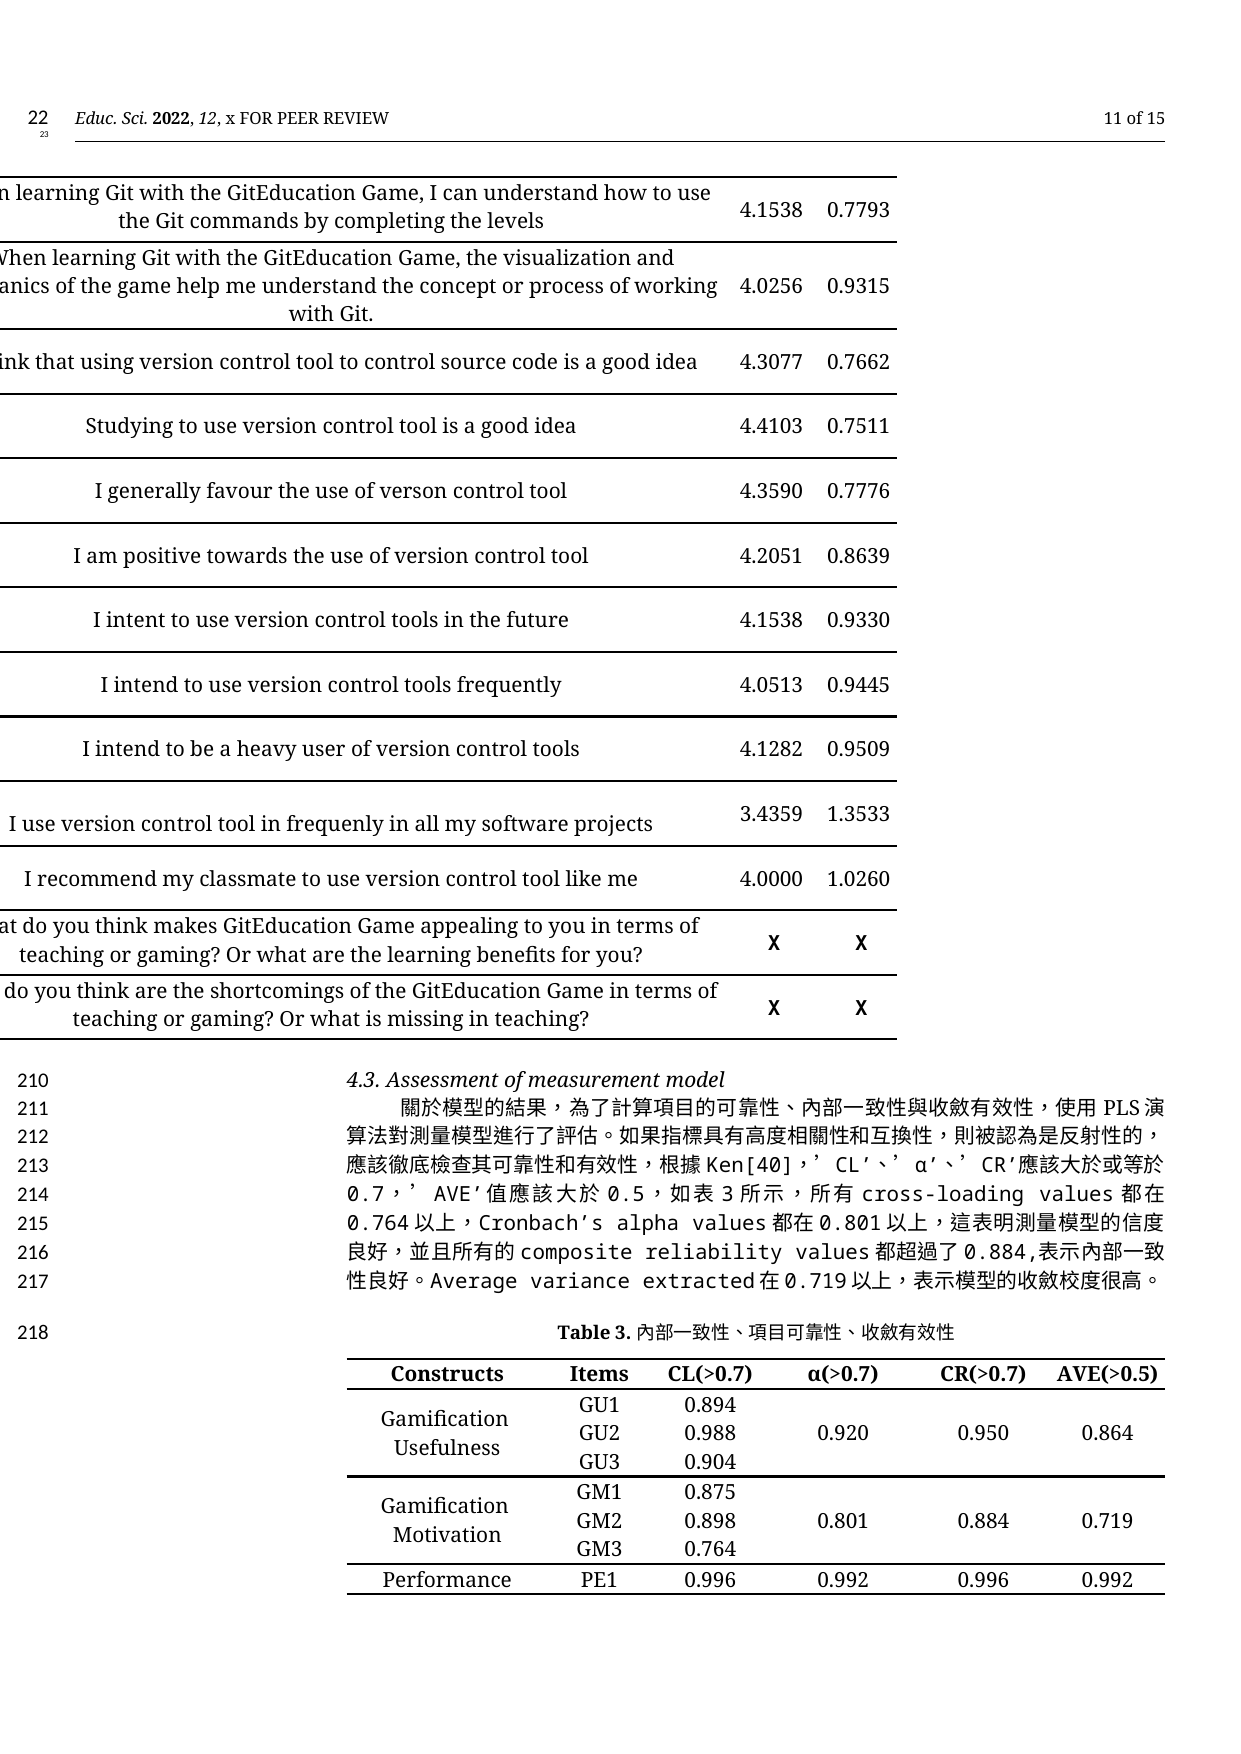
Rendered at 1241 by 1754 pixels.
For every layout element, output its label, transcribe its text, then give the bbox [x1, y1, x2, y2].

table_cell I recommend my classmate to use version control tool like me [0, 847, 722, 909]
table_cell [897, 393, 1076, 457]
table_cell 4.1538 [722, 178, 826, 241]
table_cell 0.996 [917, 1565, 1049, 1593]
table_cell 4.3077 [722, 330, 826, 392]
table_cell 0.9509 [826, 718, 897, 780]
table_cell 0.7662 [826, 330, 897, 392]
table_cell [897, 651, 1076, 715]
table_cell [1076, 780, 1240, 844]
table_cell I think that using version control tool to control source code is a good idea [0, 330, 722, 392]
table_cell I am positive towards the use of version control tool [0, 524, 722, 586]
table_cell 1.3533 [826, 782, 897, 844]
table_cell [897, 457, 1076, 522]
table_cell [1076, 176, 1240, 241]
table_header Items [548, 1360, 651, 1388]
table_cell 0.884 [917, 1478, 1049, 1563]
table_cell 4.3590 [722, 459, 826, 522]
table_cell 0.7793 [826, 178, 897, 241]
table_cell 0.9445 [826, 653, 897, 715]
table_cell 4.0513 [722, 653, 826, 715]
text 關於模型的結果，為了計算項目的可靠性、內部一致性與收斂有效性，使用PLS演算法對測量模型進行了評估。如果指標具有高度相關性和互換性，則被認為是反射性的，應該徹底檢查其可靠性和有效性，根據Ken[40]，’CL’、’α’、’CR’應該大於或等於0.7，’AVE’值應該大於0.5，如表3所示，所有cross-loading values都在0.764以上，Cronbach’s alpha values都在0.801以上，這表明測量模型的信度良好，並且所有的composite reliability values都超過了0.884,表示內部一致性良好。Average variance extracted在0.719以上，表示模型的收斂校度很高。 [347, 1092, 1165, 1294]
subtitle 4.3. Assessment of measurement model [347, 1065, 1165, 1092]
table_cell 4.1538 [722, 588, 826, 651]
text Table 3. 內部一致性、項目可靠性、收斂有效性 [347, 1319, 1165, 1345]
table_cell [897, 176, 1076, 241]
table_cell I intend to use version control tools frequently [0, 653, 722, 715]
table_cell Gamification Motivation [347, 1478, 547, 1563]
table_cell [1076, 241, 1240, 328]
table_cell [1076, 715, 1240, 780]
table_cell [1076, 586, 1240, 651]
table_cell [897, 780, 1076, 844]
table_cell X [722, 976, 826, 1038]
table_cell What do you think are the shortcomings of the GitEducation Game in terms of teaching or gaming? Or what is missing in teaching? [0, 976, 722, 1038]
table_cell 0.801 [769, 1478, 917, 1563]
table_cell 0.992 [769, 1565, 917, 1593]
table_cell 0.996 [651, 1565, 769, 1593]
table_cell 4.0256 [722, 243, 826, 328]
table_cell 0.992 [1050, 1565, 1165, 1593]
table_cell [1076, 457, 1240, 522]
table_cell [1076, 651, 1240, 715]
table_cell 0.894 0.988 0.904 [651, 1390, 769, 1475]
table_cell 4.0000 [722, 847, 826, 909]
table_cell [897, 328, 1076, 392]
table_cell [1076, 974, 1240, 1038]
table_cell I use version control tool in frequenly in all my software projects [0, 782, 722, 844]
table_cell X [826, 976, 897, 1038]
table_cell 0.950 [917, 1390, 1049, 1475]
table_cell [1076, 328, 1240, 392]
table_header α(>0.7) [769, 1360, 917, 1388]
table_cell X [722, 911, 826, 974]
table_cell When learning Git with the GitEducation Game, I can understand how to use the Git commands by completing the levels [0, 178, 722, 241]
table_cell GU1 GU2 GU3 [548, 1390, 651, 1475]
table_cell 0.875 0.898 0.764 [651, 1478, 769, 1563]
table_cell 4.1282 [722, 718, 826, 780]
table_cell 0.7776 [826, 459, 897, 522]
table_cell When learning Git with the GitEducation Game, the visualization and mechanics of the game help me understand the concept or process of working with Git. [0, 243, 722, 328]
table_cell X [826, 911, 897, 974]
table_cell I generally favour the use of verson control tool [0, 459, 722, 522]
table_cell [897, 586, 1076, 651]
table_cell [1076, 393, 1240, 457]
table_cell 1.0260 [826, 847, 897, 909]
table_cell [897, 845, 1076, 909]
table_cell I intend to be a heavy user of version control tools [0, 718, 722, 780]
table_cell PE1 [548, 1565, 651, 1593]
table_cell [1076, 845, 1240, 909]
table_header AVE(>0.5) [1050, 1360, 1165, 1388]
table_cell 0.864 [1050, 1390, 1165, 1475]
table_cell [1076, 909, 1240, 974]
table_cell [897, 974, 1076, 1038]
table_cell 0.920 [769, 1390, 917, 1475]
table_cell [897, 715, 1076, 780]
table_cell What do you think makes GitEducation Game appealing to you in terms of teaching or gaming? Or what are the learning benefits for you? [0, 911, 722, 974]
table_cell [897, 522, 1076, 586]
table_cell Performance [347, 1565, 547, 1593]
table_cell I intent to use version control tools in the future [0, 588, 722, 651]
table_header CR(>0.7) [917, 1360, 1049, 1388]
table_header Constructs [347, 1360, 547, 1388]
table_cell [897, 241, 1076, 328]
table_cell Gamification Usefulness [347, 1390, 547, 1475]
table_cell [897, 909, 1076, 974]
table_cell 3.4359 [722, 782, 826, 844]
table_cell Studying to use version control tool is a good idea [0, 395, 722, 457]
table_cell 0.719 [1050, 1478, 1165, 1563]
table_cell [1076, 522, 1240, 586]
table_cell 4.2051 [722, 524, 826, 586]
table_cell 4.4103 [722, 395, 826, 457]
table_cell 0.7511 [826, 395, 897, 457]
table_cell 0.9315 [826, 243, 897, 328]
table_cell GM1 GM2 GM3 [548, 1478, 651, 1563]
table_header CL(>0.7) [651, 1360, 769, 1388]
table_cell 0.9330 [826, 588, 897, 651]
table_cell 0.8639 [826, 524, 897, 586]
